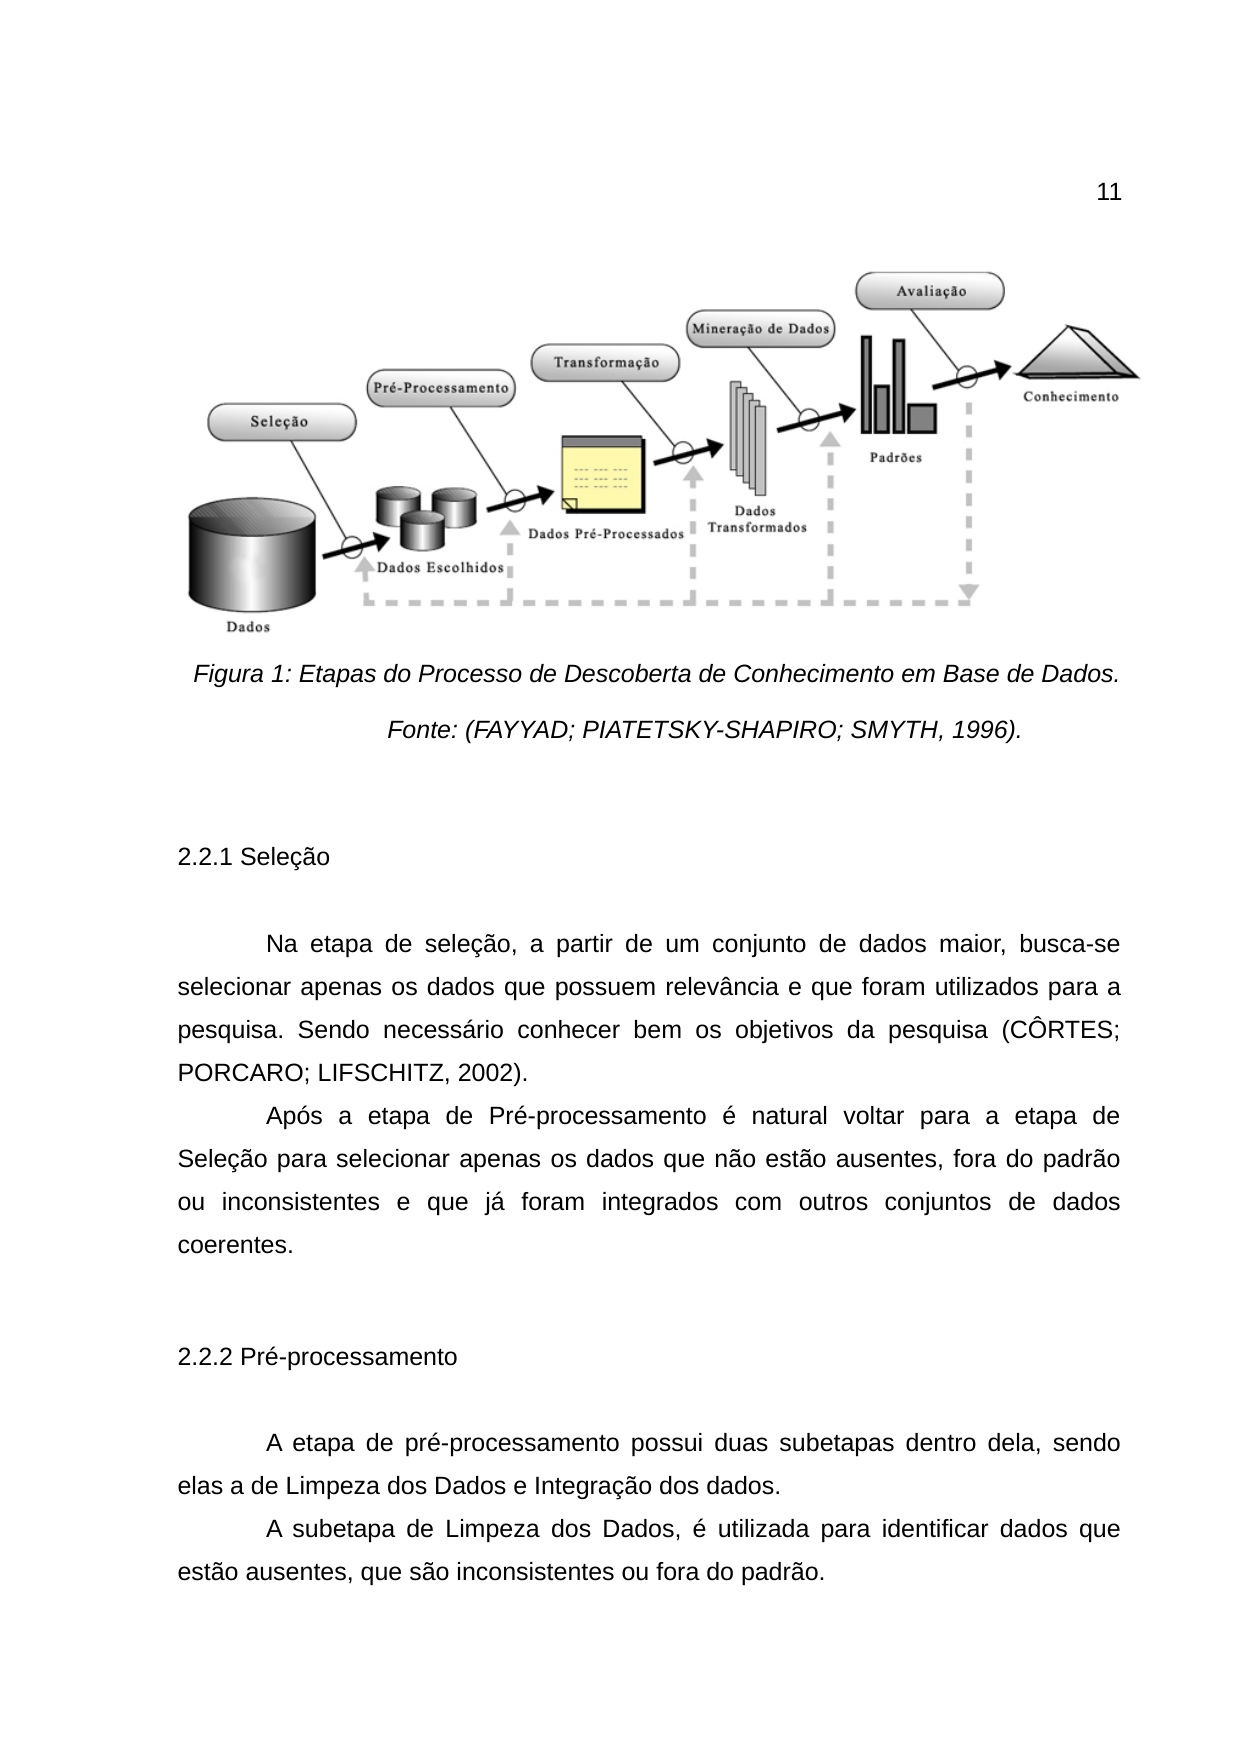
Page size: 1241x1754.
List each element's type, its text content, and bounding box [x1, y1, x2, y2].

text Fonte: (FAYYAD; PIATETSKY-SHAPIRO; SMYTH, 1996). [188, 715, 1133, 744]
text Após a etapa de Pré-processamento é natural voltar para a etapa de Seleção para selecionar apenas os dados que não estão ausentes, fora do padrão ou inconsistentes e que já foram integrados com outros conjuntos de dados coerentes. [177, 1101, 1122, 1259]
text A etapa de pré-processamento possui duas subetapas dentro dela, sendo elas a de Limpeza dos Dados e Integração dos dados. [177, 1428, 1122, 1500]
text Na etapa de seleção, a partir de um conjunto de dados maior, busca-se selecionar apenas os dados que possuem relevância e que foram utilizados para a pesquisa. Sendo necessário conhecer bem os objetivos da pesquisa (CÔRTES; PORCARO; LIFSCHITZ, 2002). [177, 928, 1122, 1087]
text A subetapa de Limpeza dos Dados, é utilizada para identificar dados que estão ausentes, que são inconsistentes ou fora do padrão. [177, 1514, 1122, 1586]
text Figura 1: Etapas do Processo de Descoberta de Conhecimento em Base de Dados. [188, 646, 1133, 688]
subtitle Seleção [177, 842, 1122, 871]
picture [173, 261, 1149, 646]
subtitle Pré-processamento [177, 1342, 1122, 1370]
